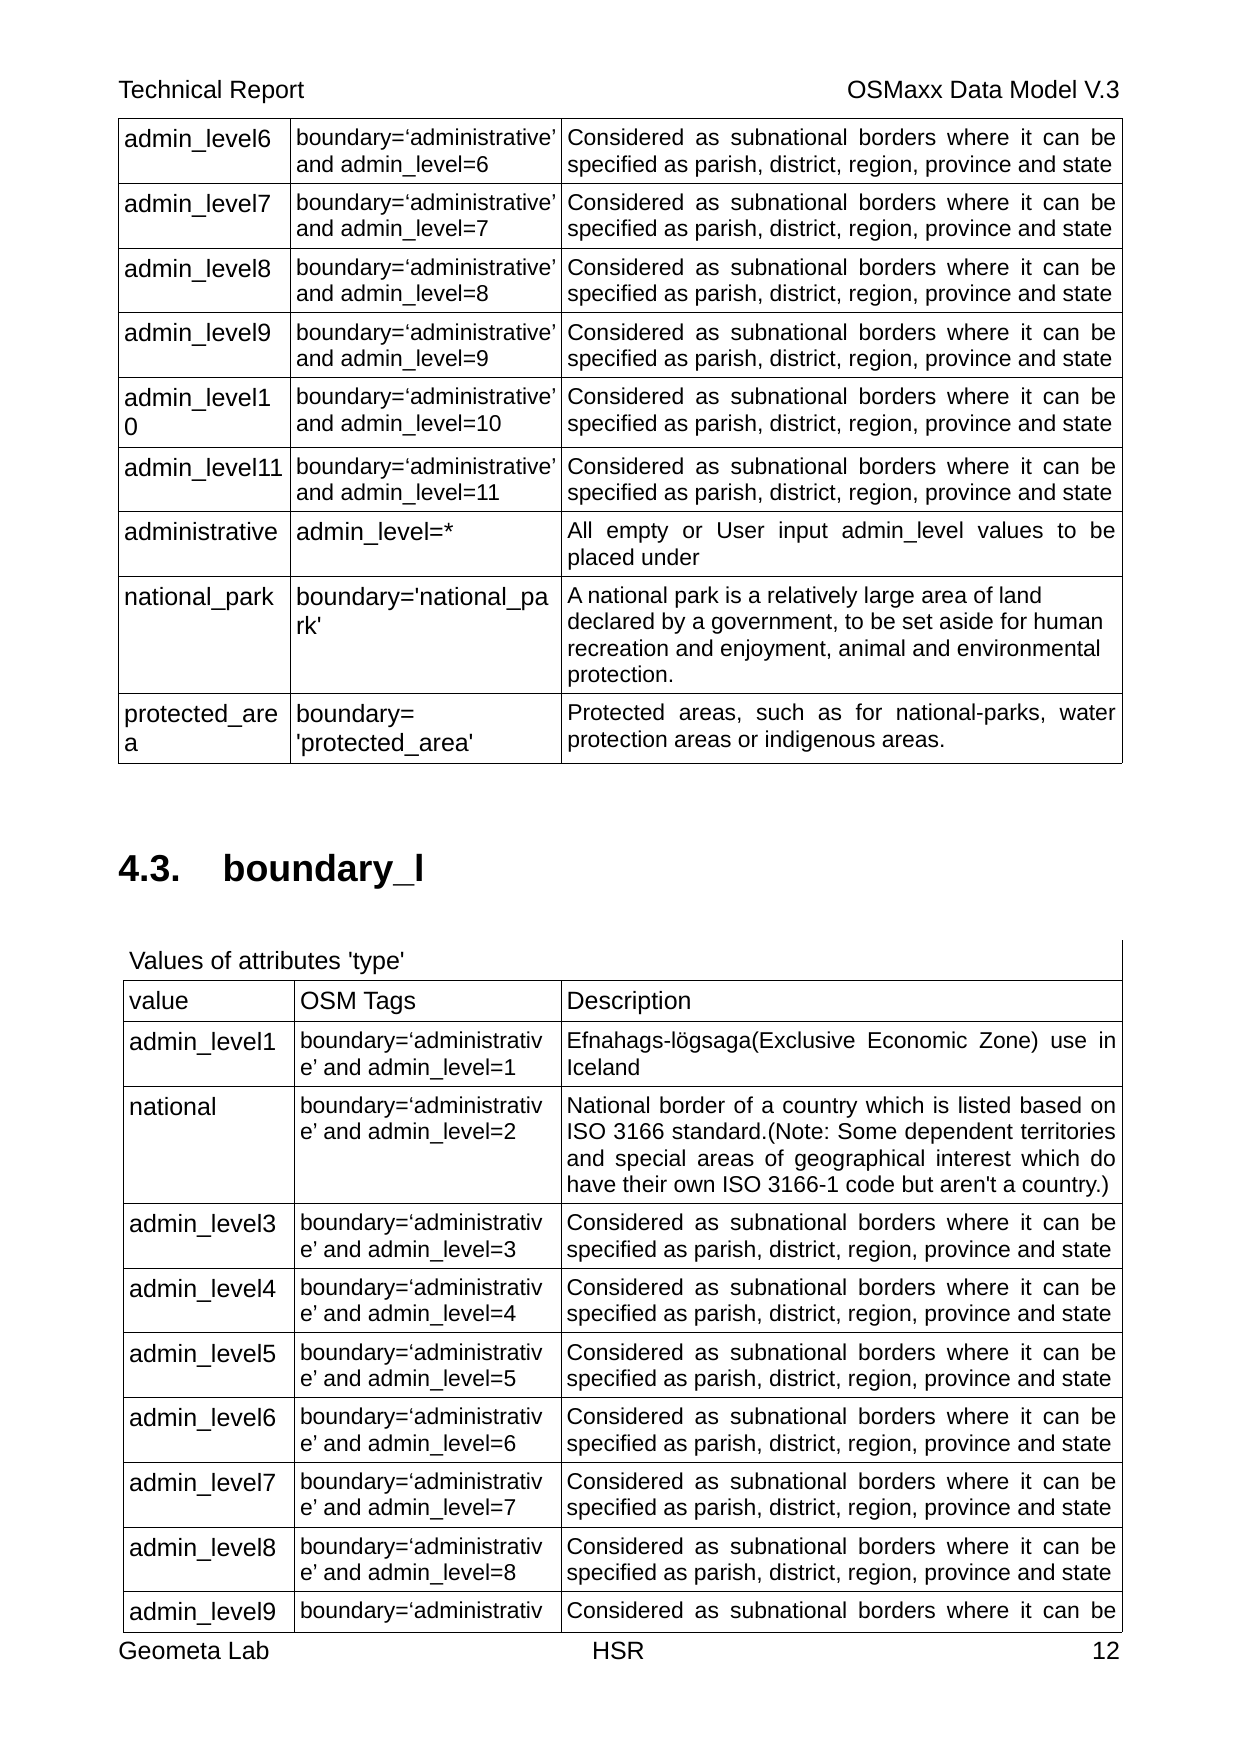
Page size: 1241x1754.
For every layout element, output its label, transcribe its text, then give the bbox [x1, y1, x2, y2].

table_header Values of attributes 'type' [123, 940, 1122, 980]
table_cell Protected areas, such as for national-parks, water protection areas or indigenous areas. [562, 694, 1122, 763]
table_cell Considered as subnational borders where it can be specified as parish, district, region, province and state [562, 1269, 1122, 1332]
table_cell admin_level6 [119, 119, 290, 183]
table_cell Efnahags-lögsaga(Exclusive Economic Zone) use in Iceland [562, 1022, 1122, 1086]
table_cell boundary=‘administrative’ and admin_level=5 [295, 1333, 561, 1397]
table_cell boundary=‘administrative’ and admin_level=8 [295, 1528, 561, 1591]
table_cell Considered as subnational borders where it can be specified as parish, district, region, province and state [562, 1398, 1122, 1462]
table_cell value [124, 981, 294, 1021]
table_cell Considered as subnational borders where it can be specified as parish, district, region, province and state [562, 249, 1122, 312]
table_cell admin_level=* [291, 512, 561, 576]
table_cell Considered as subnational borders where it can be specified as parish, district, region, province and state [562, 1463, 1122, 1526]
table_cell national [124, 1087, 294, 1203]
table_cell admin_level5 [124, 1333, 294, 1397]
table_cell boundary=‘administrative’ and admin_level=11 [291, 448, 561, 511]
table_cell boundary=‘administrative’ and admin_level=6 [295, 1398, 561, 1462]
table_cell boundary=‘administrative’ and admin_level=4 [295, 1269, 561, 1332]
table_cell Description [562, 981, 1122, 1021]
table_cell protected_area [119, 694, 290, 763]
table_cell Considered as subnational borders where it can be specified as parish, district, region, province and state [562, 184, 1122, 247]
table_cell admin_level9 [119, 313, 290, 377]
table_cell boundary=‘administrative’ and admin_level=2 [295, 1087, 561, 1203]
table_cell admin_level6 [124, 1398, 294, 1462]
table_cell admin_level9 [124, 1592, 294, 1632]
table_cell Considered as subnational borders where it can be specified as parish, district, region, province and state [562, 1333, 1122, 1397]
table_cell A national park is a relatively large area of land declared by a government, to be set aside for human recreation and enjoyment, animal and environmental protection. [562, 577, 1122, 693]
table_cell Considered as subnational borders where it can be specified as parish, district, region, province and state [562, 1204, 1122, 1268]
table_cell boundary=‘administrative’ and admin_level=6 [291, 119, 561, 183]
table_cell admin_level8 [119, 249, 290, 312]
table_cell Considered as subnational borders where it can be [562, 1592, 1122, 1632]
table_cell boundary= 'protected_area' [291, 694, 561, 763]
table_cell admin_level4 [124, 1269, 294, 1332]
table_cell admin_level7 [124, 1463, 294, 1526]
table_cell boundary=‘administrative’ and admin_level=1 [295, 1022, 561, 1086]
table_cell admin_level10 [119, 378, 290, 446]
table_cell Considered as subnational borders where it can be specified as parish, district, region, province and state [562, 313, 1122, 377]
table_cell boundary=‘administrative’ and admin_level=9 [291, 313, 561, 377]
table_cell admin_level7 [119, 184, 290, 247]
table_cell national_park [119, 577, 290, 693]
table_cell All empty or User input admin_level values to be placed under [562, 512, 1122, 576]
table_cell boundary=‘administrative’ and admin_level=8 [291, 249, 561, 312]
subtitle boundary_l [118, 846, 1122, 889]
table_cell OSM Tags [295, 981, 561, 1021]
table_cell boundary=‘administrative’ and admin_level=7 [295, 1463, 561, 1526]
table_cell Considered as subnational borders where it can be specified as parish, district, region, province and state [562, 448, 1122, 511]
table_cell admin_level1 [124, 1022, 294, 1086]
table_cell admin_level11 [119, 448, 290, 511]
table_cell boundary=‘administrative’ and admin_level=7 [291, 184, 561, 247]
table_cell National border of a country which is listed based on ISO 3166 standard.(Note: Some dependent territories and special areas of geographical interest which do have their own ISO 3166-1 code but aren't a country.) [562, 1087, 1122, 1203]
table_cell admin_level3 [124, 1204, 294, 1268]
table_cell boundary='national_park' [291, 577, 561, 693]
table_cell administrative [119, 512, 290, 576]
table_cell boundary=‘administrative’ and admin_level=3 [295, 1204, 561, 1268]
table_cell Considered as subnational borders where it can be specified as parish, district, region, province and state [562, 378, 1122, 446]
table_cell Considered as subnational borders where it can be specified as parish, district, region, province and state [562, 119, 1122, 183]
table_cell boundary=‘administrativ [295, 1592, 561, 1632]
table_cell boundary=‘administrative’ and admin_level=10 [291, 378, 561, 446]
table_cell admin_level8 [124, 1528, 294, 1591]
table_cell Considered as subnational borders where it can be specified as parish, district, region, province and state [562, 1528, 1122, 1591]
